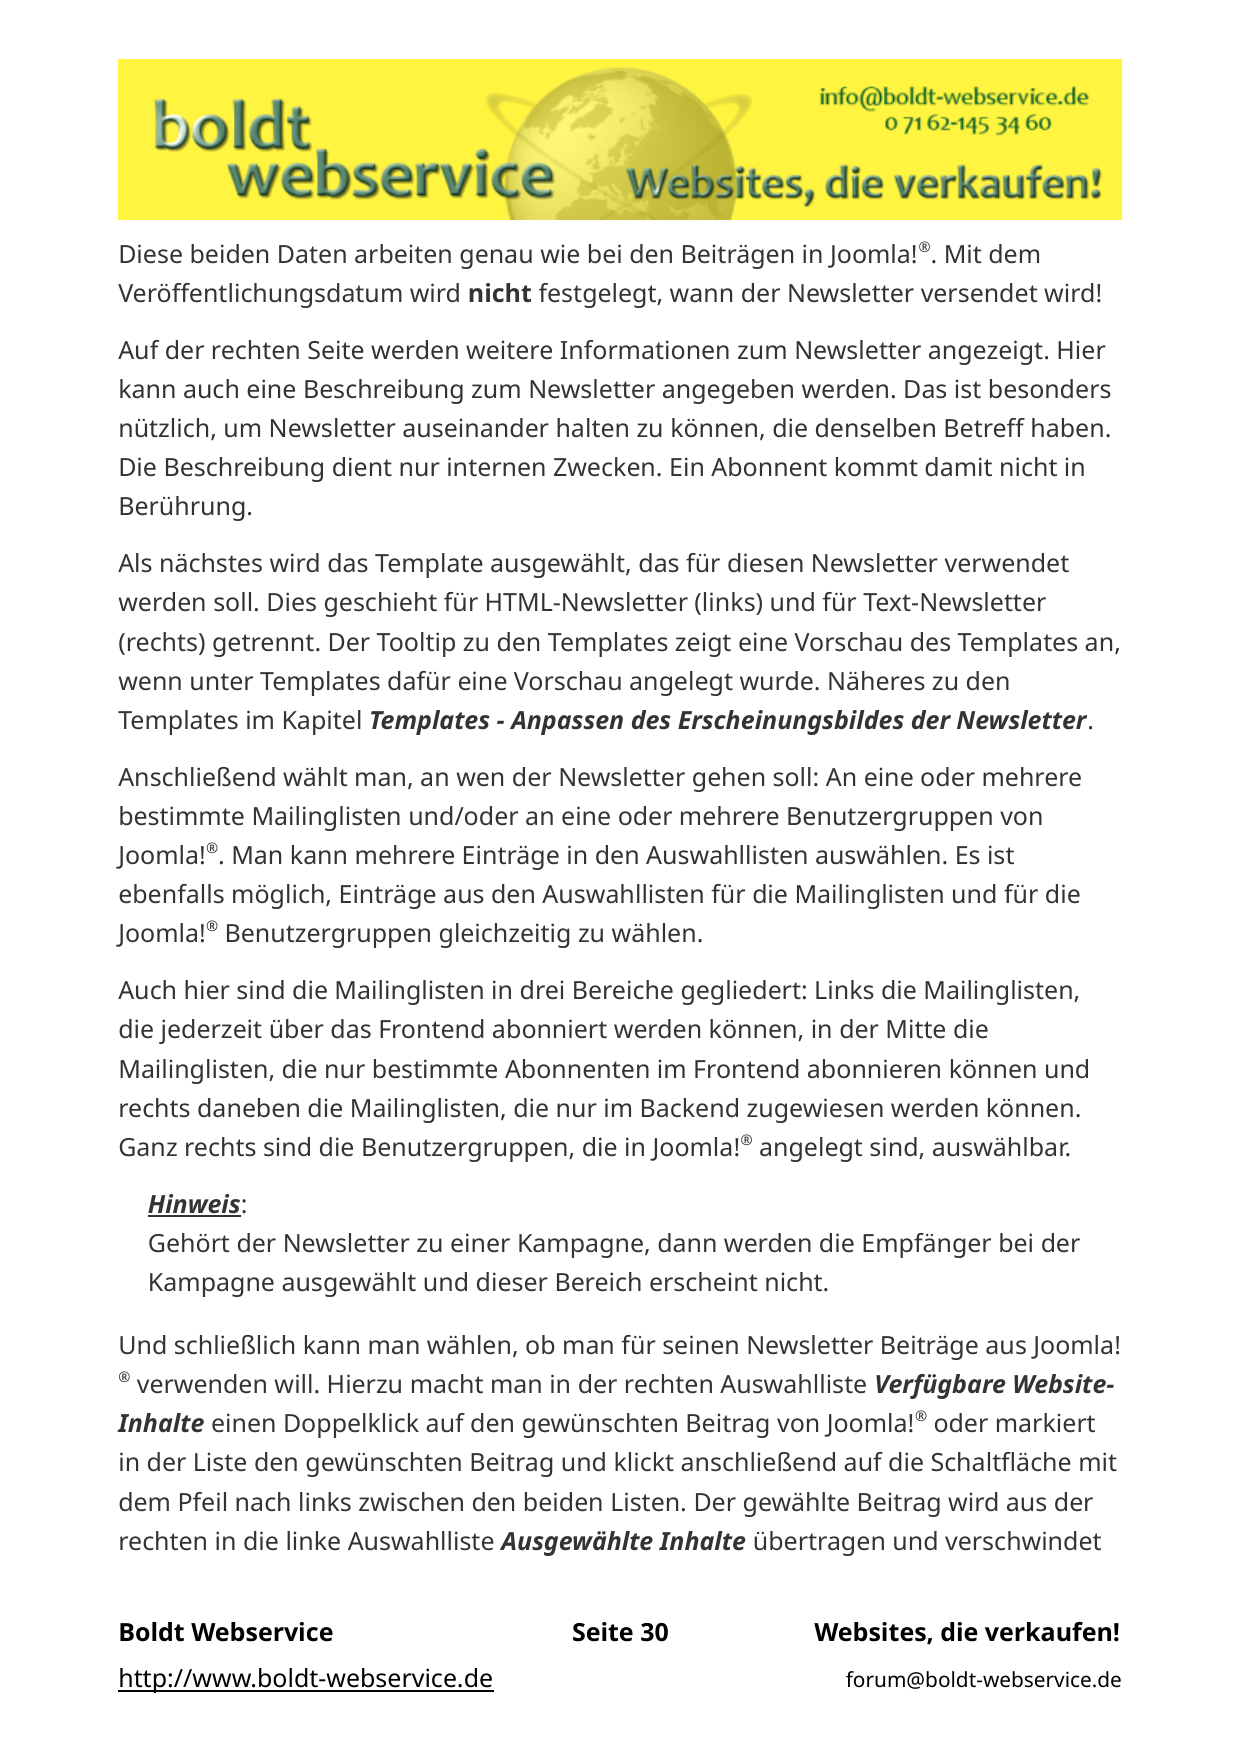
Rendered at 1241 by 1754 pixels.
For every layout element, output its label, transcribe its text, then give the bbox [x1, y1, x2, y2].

text Diese beiden Daten arbeiten genau wie bei den Beiträgen in Joomla!®. Mit dem Veröffentlichungsdatum wird nicht festgelegt, wann der Newsletter versendet wird! [118, 236, 1122, 309]
text Als nächstes wird das Template ausgewählt, das für diesen Newsletter verwendet werden soll. Dies geschieht für HTML-Newsletter (links) und für Text-Newsletter (rechts) getrennt. Der Tooltip zu den Templates zeigt eine Vorschau des Templates an, wenn unter Templates dafür eine Vorschau angelegt wurde. Näheres zu den Templates im Kapitel Templates - Anpassen des Erscheinungsbildes der Newsletter. [118, 546, 1122, 737]
picture [118, 59, 1123, 220]
text Und schließlich kann man wählen, ob man für seinen Newsletter Beiträge aus Joomla!® verwenden will. Hierzu macht man in der rechten Auswahlliste Verfügbare Website-Inhalte einen Doppelklick auf den gewünschten Beitrag von Joomla!® oder markiert in der Liste den gewünschten Beitrag und klickt anschließend auf die Schaltfläche mit dem Pfeil nach links zwischen den beiden Listen. Der gewählte Beitrag wird aus der rechten in die linke Auswahlliste Ausgewählte Inhalte übertragen und verschwindet [118, 1328, 1122, 1557]
text Anschließend wählt man, an wen der Newsletter gehen soll: An eine oder mehrere bestimmte Mailinglisten und/oder an eine oder mehrere Benutzergruppen von Joomla!®. Man kann mehrere Einträge in den Auswahllisten auswählen. Es ist ebenfalls möglich, Einträge aus den Auswahllisten für die Mailinglisten und für die Joomla!® Benutzergruppen gleichzeitig zu wählen. [118, 759, 1122, 950]
text Auch hier sind die Mailinglisten in drei Bereiche gegliedert: Links die Mailinglisten, die jederzeit über das Frontend abonniert werden können, in der Mitte die Mailinglisten, die nur bestimmte Abonnenten im Frontend abonnieren können und rechts daneben die Mailinglisten, die nur im Backend zugewiesen werden können. Ganz rechts sind die Benutzergruppen, die in Joomla!® angelegt sind, auswählbar. [118, 973, 1122, 1164]
text Hinweis: Gehört der Newsletter zu einer Kampagne, dann werden die Empfänger bei der Kampagne ausgewählt und dieser Bereich erscheint nicht. [148, 1186, 1122, 1299]
text Auf der rechten Seite werden weitere Informationen zum Newsletter angezeigt. Hier kann auch eine Beschreibung zum Newsletter angegeben werden. Das ist besonders nützlich, um Newsletter auseinander halten zu können, die denselben Betreff haben. Die Beschreibung dient nur internen Zwecken. Ein Abonnent kommt damit nicht in Berührung. [118, 332, 1122, 523]
